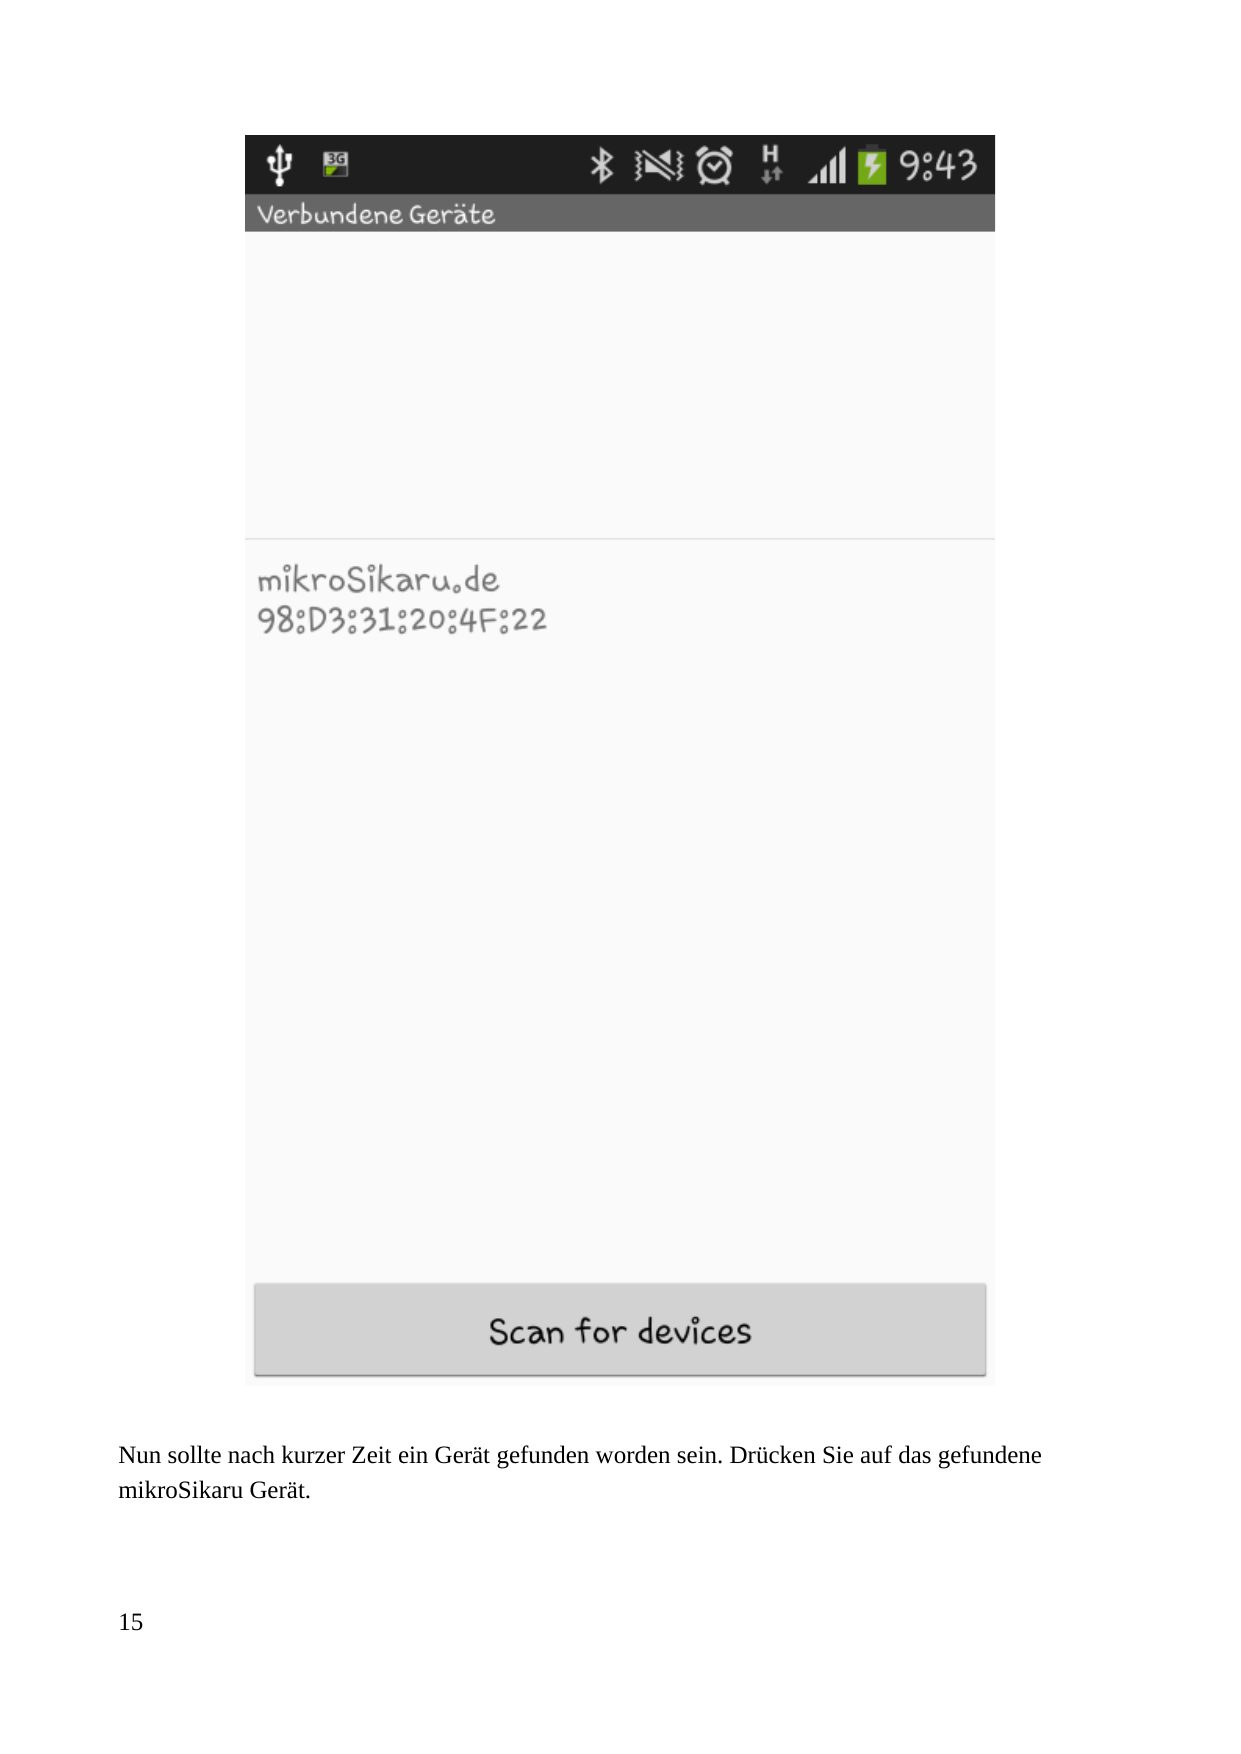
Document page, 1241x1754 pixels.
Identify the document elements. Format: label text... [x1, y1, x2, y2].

text Nun sollte nach kurzer Zeit ein Gerät gefunden worden sein. Drücken Sie auf das gefundene mikroSikaru Gerät. [118, 1440, 1122, 1503]
picture [245, 135, 995, 1386]
